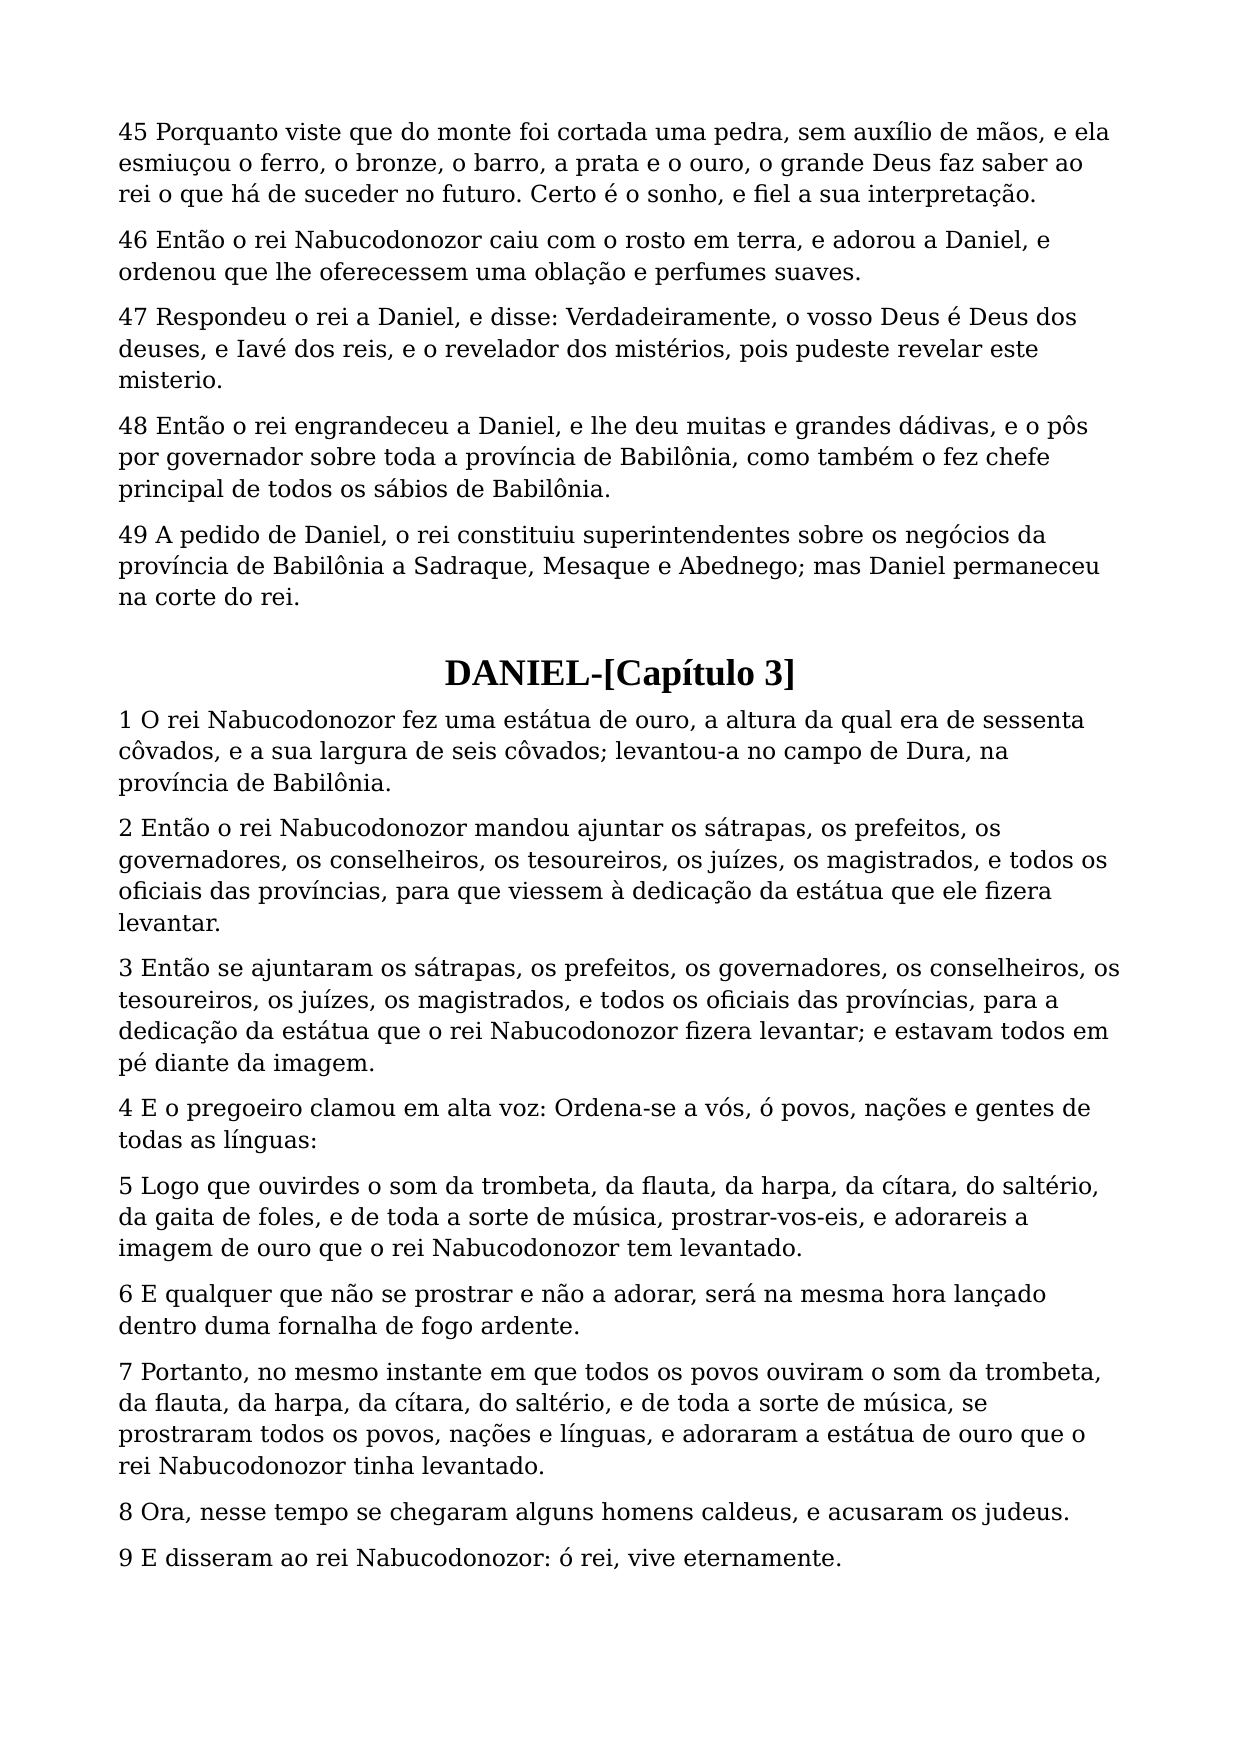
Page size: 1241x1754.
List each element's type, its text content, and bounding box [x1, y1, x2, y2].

text 4 E o pregoeiro clamou em alta voz: Ordena-se a vós, ó povos, nações e gentes de todas as línguas: [118, 1095, 1122, 1154]
text 6 E qualquer que não se prostrar e não a adorar, será na mesma hora lançado dentro duma fornalha de fogo ardente. [118, 1281, 1122, 1340]
text 46 Então o rei Nabucodonozor caiu com o rosto em terra, e adorou a Daniel, e ordenou que lhe oferecessem uma oblação e perfumes suaves. [118, 227, 1122, 285]
text 1 O rei Nabucodonozor fez uma estátua de ouro, a altura da qual era de sessenta côvados, e a sua largura de seis côvados; levantou-a no campo de Dura, na província de Babilônia. [118, 706, 1122, 796]
text 47 Respondeu o rei a Daniel, e disse: Verdadeiramente, o vosso Deus é Deus dos deuses, e Iavé dos reis, e o revelador dos mistérios, pois pudeste revelar este misterio. [118, 304, 1122, 394]
text 8 Ora, nesse tempo se chegaram alguns homens caldeus, e acusaram os judeus. [118, 1498, 1122, 1526]
text 5 Logo que ouvirdes o som da trombeta, da flauta, da harpa, da cítara, do saltério, da gaita de foles, e de toda a sorte de música, prostrar-vos-eis, e adorareis a imagem de ouro que o rei Nabucodonozor tem levantado. [118, 1172, 1122, 1262]
text 9 E disseram ao rei Nabucodonozor: ó rei, vive eternamente. [118, 1544, 1122, 1572]
text 45 Porquanto viste que do monte foi cortada uma pedra, sem auxílio de mãos, e ela esmiuçou o ferro, o bronze, o barro, a prata e o ouro, o grande Deus faz saber ao rei o que há de suceder no futuro. Certo é o sonho, e fiel a sua interpretação. [118, 118, 1122, 208]
text 2 Então o rei Nabucodonozor mandou ajuntar os sátrapas, os prefeitos, os governadores, os conselheiros, os tesoureiros, os juízes, os magistrados, e todos os oficiais das províncias, para que viessem à dedicação da estátua que ele fizera levantar. [118, 815, 1122, 936]
text 49 A pedido de Daniel, o rei constituiu superintendentes sobre os negócios da província de Babilônia a Sadraque, Mesaque e Abednego; mas Daniel permaneceu na corte do rei. [118, 521, 1122, 611]
subtitle DANIEL-[Capítulo 3] [118, 651, 1122, 694]
text 3 Então se ajuntaram os sátrapas, os prefeitos, os governadores, os conselheiros, os tesoureiros, os juízes, os magistrados, e todos os oficiais das províncias, para a dedicação da estátua que o rei Nabucodonozor fizera levantar; e estavam todos em pé diante da imagem. [118, 955, 1122, 1076]
text 7 Portanto, no mesmo instante em que todos os povos ouviram o som da trombeta, da flauta, da harpa, da cítara, do saltério, e de toda a sorte de música, se prostraram todos os povos, nações e línguas, e adoraram a estátua de ouro que o rei Nabucodonozor tinha levantado. [118, 1358, 1122, 1480]
text 48 Então o rei engrandeceu a Daniel, e lhe deu muitas e grandes dádivas, e o pôs por governador sobre toda a província de Babilônia, como também o fez chefe principal de todos os sábios de Babilônia. [118, 413, 1122, 503]
